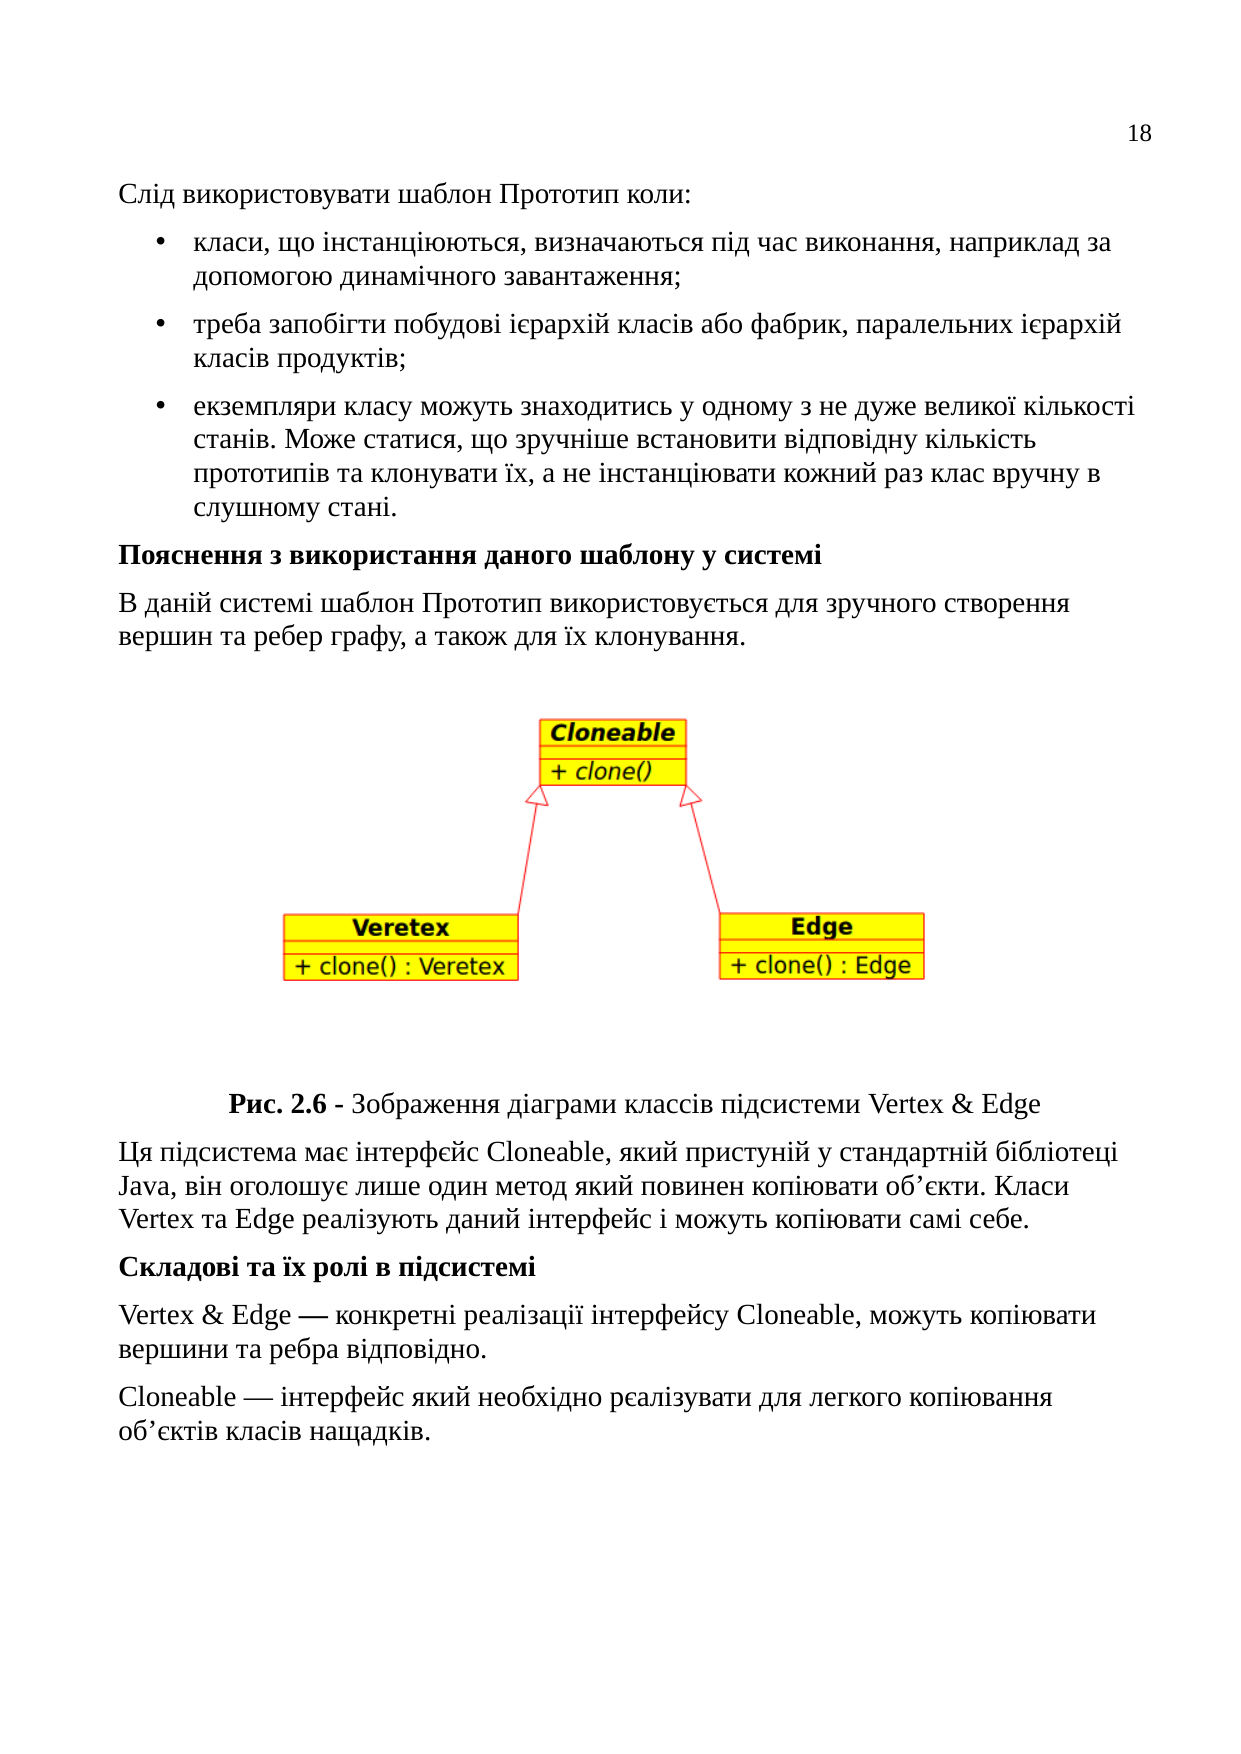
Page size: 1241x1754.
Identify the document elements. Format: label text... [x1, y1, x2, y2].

text Слід використовувати шаблон Прототип коли: [118, 176, 1152, 210]
text Cloneable — інтерфейс який необхідно рєалізувати для легкого копіювання об’єктів класів нащадків. [118, 1379, 1152, 1446]
list класи, що інстанціюються, визначаються під час виконання, наприклад за допомогою динамічного завантаження; [156, 224, 1152, 292]
text Vertex & Edge — конкретні реалізації інтерфейсу Cloneable, можуть копіювати вершини та ребра відповідно. [118, 1297, 1152, 1364]
text Рис. 2.6 - Зображення діаграми классів підсистеми Vertex & Edge [118, 1086, 1152, 1119]
list треба запобігти побудові ієрархій класів або фабрик, паралельних ієрархій класів продуктів; [156, 306, 1152, 373]
text В даній системі шаблон Прототип використовується для зручного створення вершин та ребер графу, а також для їх клонування. [118, 585, 1152, 652]
text Складові та їх ролі в підсистемі [118, 1249, 1152, 1283]
picture [118, 666, 1152, 1086]
list екземпляри класу можуть знаходитись у одному з не дуже великої кількості станів. Може статися, що зручніше встановити відповідну кількість прототипів та клонувати їх, а не інстанціювати кожний раз клас вручну в слушному стані. [156, 388, 1152, 522]
text Ця підсистема має інтерфєйс Cloneable, який пристуній у стандартній бібліотеці Java, він оголошує лише один метод який повинен копіювати об’єкти. Класи Vertex та Edge реалізують даний інтерфейс і можуть копіювати самі себе. [118, 1134, 1152, 1235]
text Пояснення з використання даного шаблону у системі [118, 537, 1152, 570]
